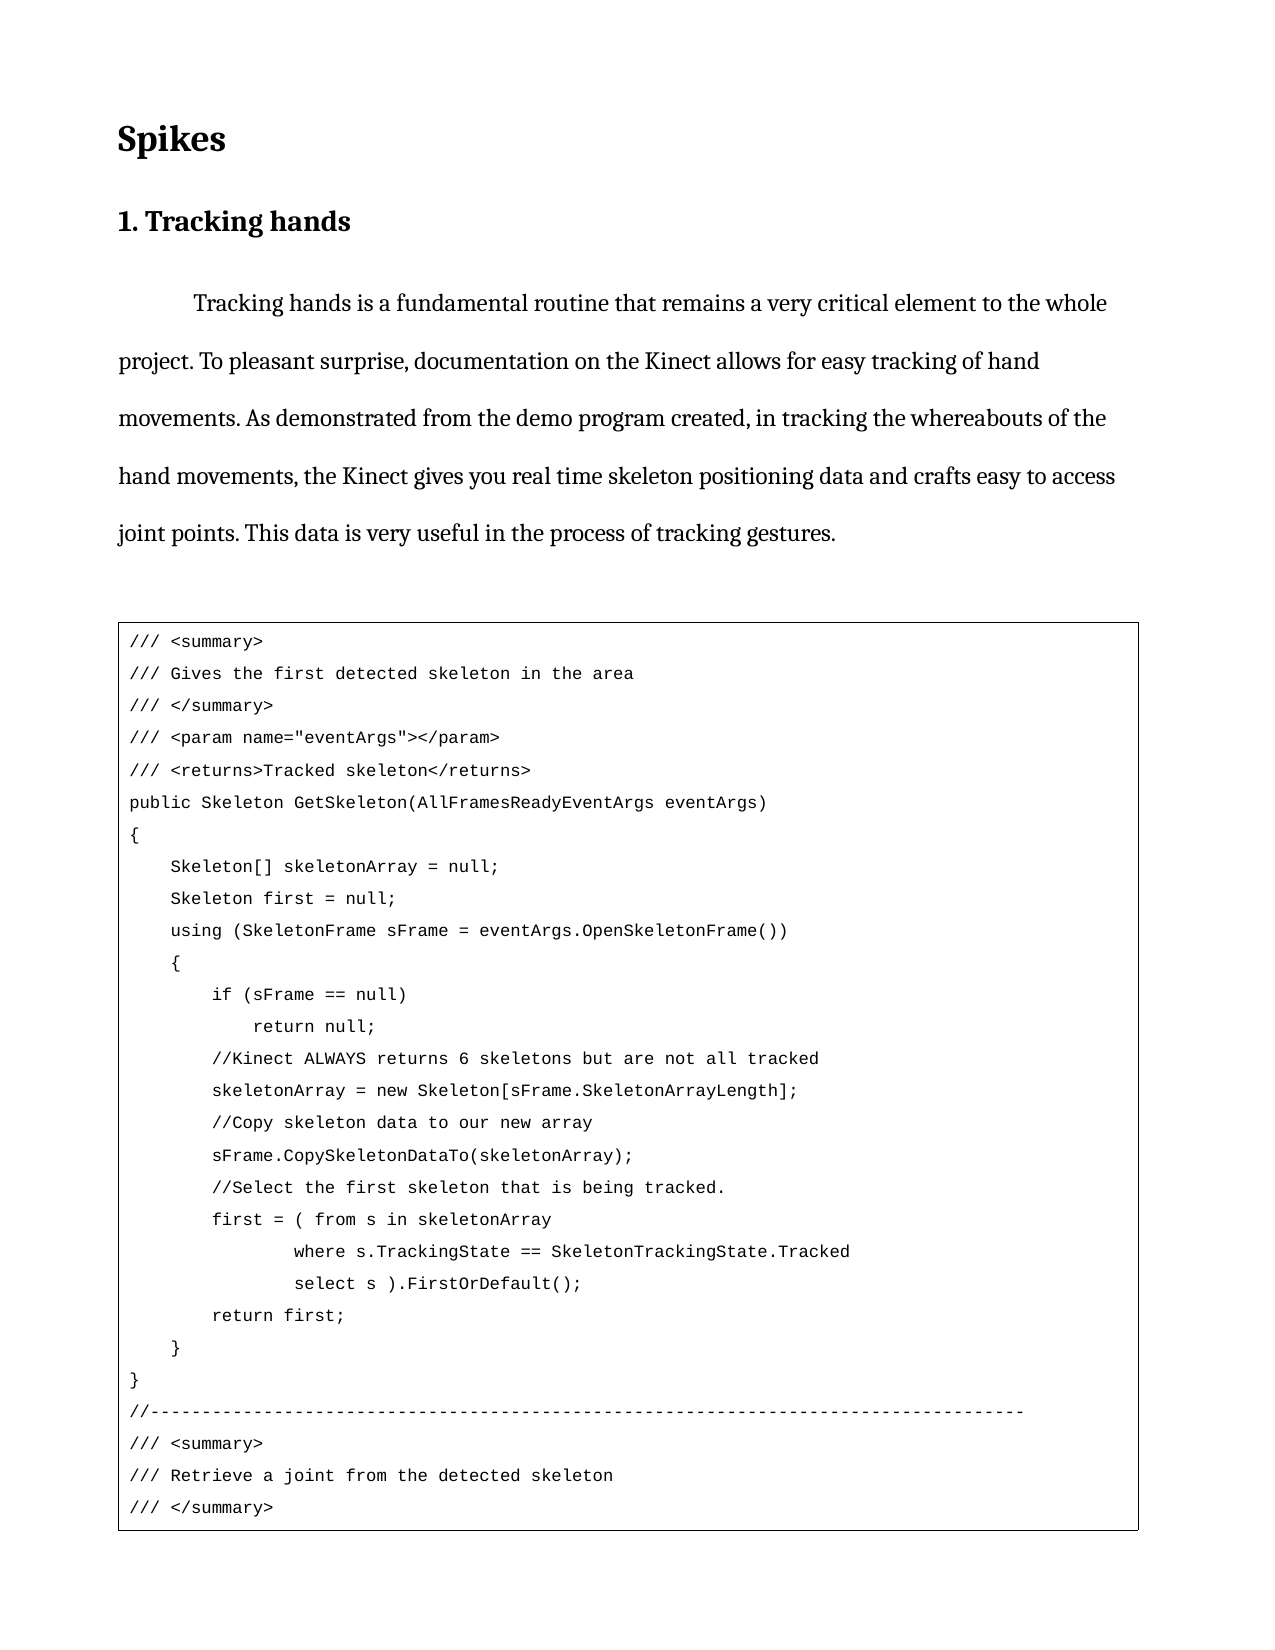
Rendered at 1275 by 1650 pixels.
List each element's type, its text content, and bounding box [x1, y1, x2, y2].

text Tracking hands is a fundamental routine that remains a very critical element to the whole project. To pleasant surprise, documentation on the Kinect allows for easy tracking of hand movements. As demonstrated from the demo program created, in tracking the whereabouts of the hand movements, the Kinect gives you real time skeleton positioning data and crafts easy to access joint points. This data is very useful in the process of tracking gestures. [118, 289, 1157, 548]
table_header /// <summary> /// Gives the first detected skeleton in the area /// </summary> /// <param name="eventArgs"></param> /// <returns>Tracked skeleton</returns> public Skeleton GetSkeleton(AllFramesReadyEventArgs eventArgs) { Skeleton[] skeletonArray = null; Skeleton first = null; using (SkeletonFrame sFrame = eventArgs.OpenSkeletonFrame()) { if (sFrame == null) return null; //Kinect ALWAYS returns 6 skeletons but are not all tracked skeletonArray = new Skeleton[sFrame.SkeletonArrayLength]; //Copy skeleton data to our new array sFrame.CopySkeletonDataTo(skeletonArray); //Select the first skeleton that is being tracked. first = ( from s in skeletonArray where s.TrackingState == SkeletonTrackingState.Tracked select s ).FirstOrDefault(); return first; } } //------------------------------------------------------------------------------------- /// <summary> /// Retrieve a joint from the detected skeleton /// </summary> [119, 623, 1138, 1530]
text 1. Tracking hands [118, 204, 1157, 238]
text Spikes [118, 118, 1157, 161]
